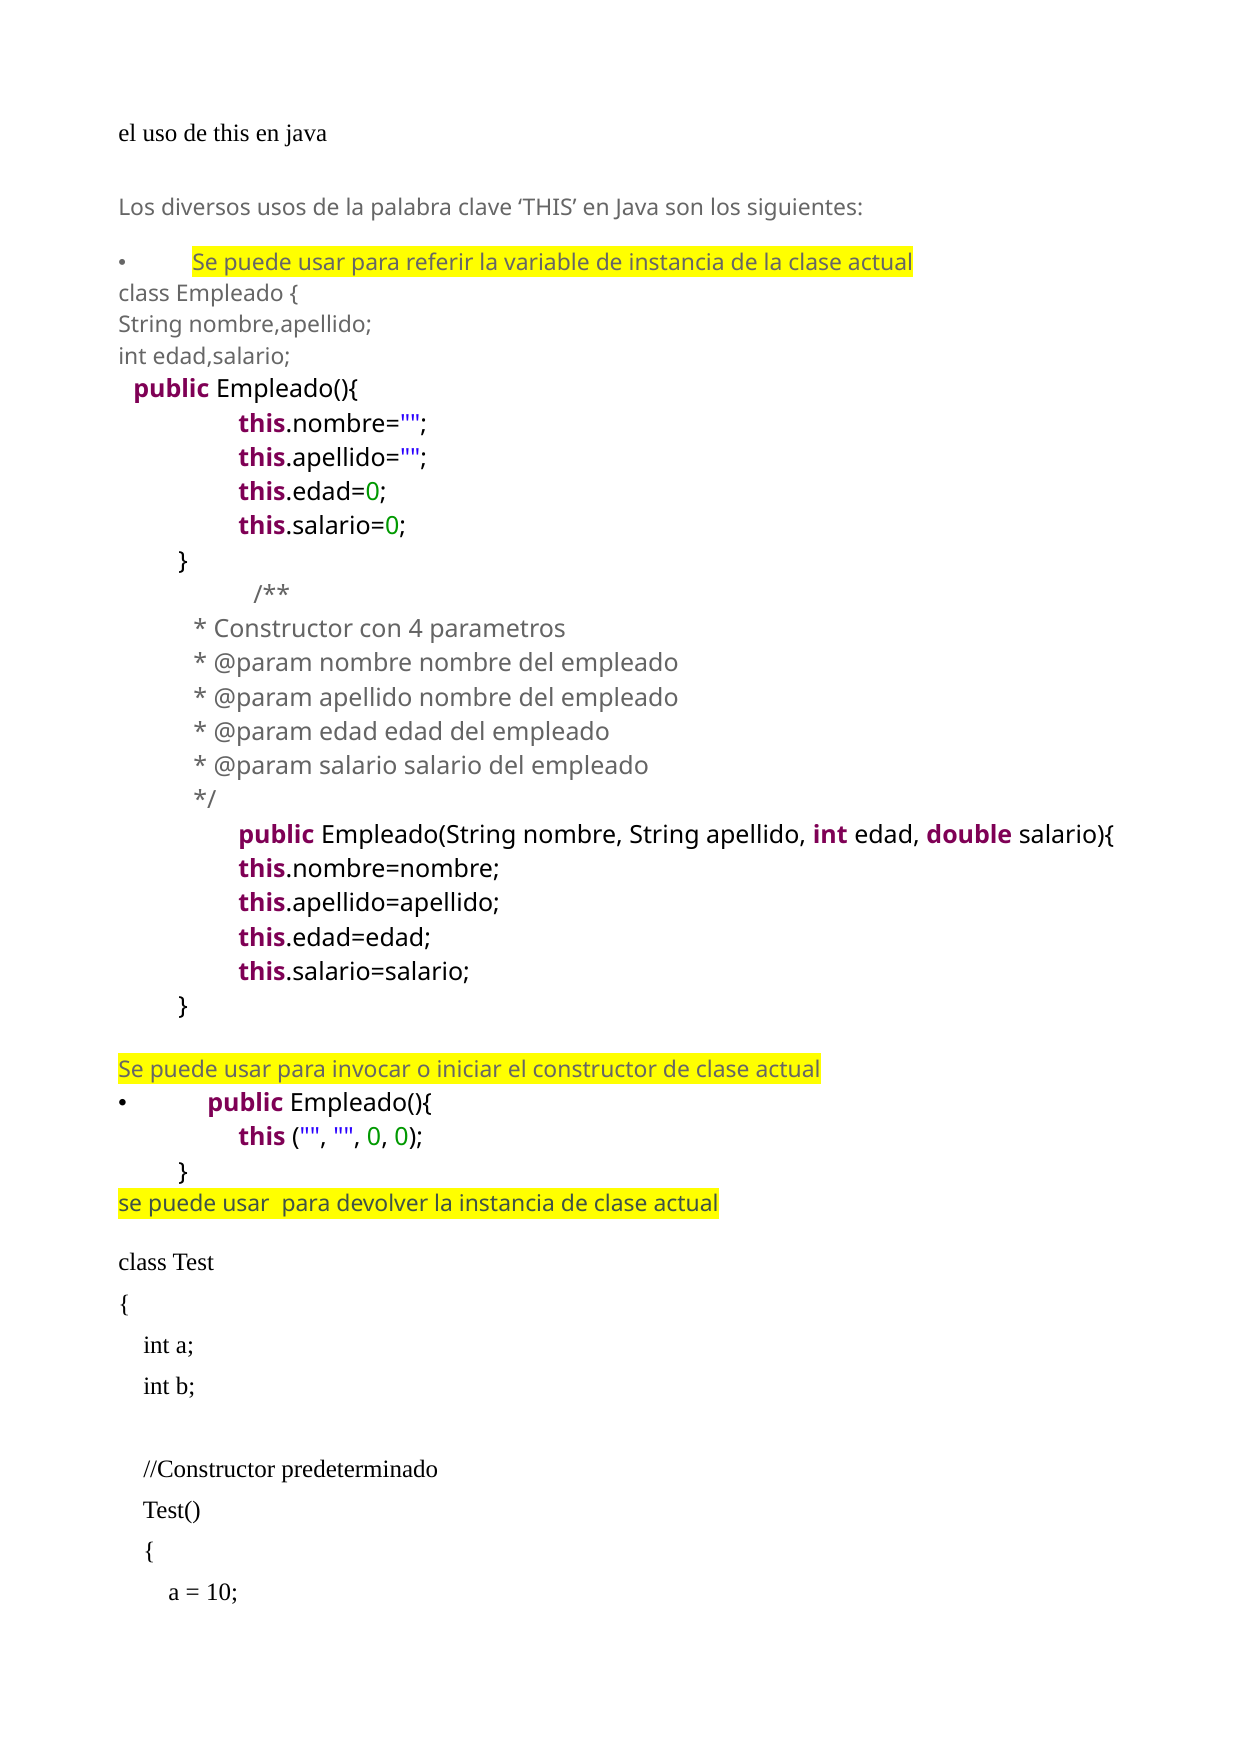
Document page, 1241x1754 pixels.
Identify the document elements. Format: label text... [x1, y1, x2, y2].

text { [118, 1289, 1122, 1317]
text Los diversos usos de la palabra clave ‘THIS’ en Java son los siguientes: [118, 191, 1122, 222]
text //Constructor predeterminado [118, 1454, 1122, 1482]
text this.apellido=apellido; [118, 885, 1122, 919]
text * @param nombre nombre del empleado [118, 645, 1122, 679]
text Se puede usar para invocar o iniciar el constructor de clase actual [118, 1053, 1122, 1084]
text this.edad=edad; [118, 919, 1122, 953]
text this.nombre=""; [118, 405, 1122, 439]
text { [118, 1536, 1122, 1565]
text class Test [118, 1219, 1122, 1276]
text } [118, 542, 1122, 577]
text int edad,salario; [118, 340, 1122, 371]
text el uso de this en java [118, 118, 1122, 147]
text } [118, 1153, 1122, 1187]
text this.salario=0; [118, 508, 1122, 542]
text public Empleado(){ [118, 371, 1122, 405]
text * @param apellido nombre del empleado [118, 679, 1122, 714]
text int b; [118, 1371, 1122, 1400]
text this.salario=salario; [118, 953, 1122, 988]
text class Empleado { [118, 277, 1122, 308]
text */ [118, 782, 1122, 816]
text public Empleado(String nombre, String apellido, int edad, double salario){ [118, 816, 1122, 851]
text * @param edad edad del empleado [118, 714, 1122, 748]
text } [118, 988, 1122, 1022]
text this.nombre=nombre; [118, 851, 1122, 885]
text * Constructor con 4 parametros [118, 611, 1122, 645]
text this ("", "", 0, 0); [118, 1119, 1122, 1153]
list Se puede usar para referir la variable de instancia de la clase actual [118, 246, 1122, 277]
list public Empleado(){ [118, 1084, 1122, 1119]
text /** [118, 577, 1122, 611]
text this.edad=0; [118, 474, 1122, 508]
text a = 10; [118, 1577, 1122, 1606]
text this.apellido=""; [118, 439, 1122, 474]
text int a; [118, 1330, 1122, 1359]
text * @param salario salario del empleado [118, 748, 1122, 782]
text String nombre,apellido; [118, 308, 1122, 340]
text Test() [118, 1495, 1122, 1524]
text se puede usar para devolver la instancia de clase actual [118, 1187, 1122, 1219]
